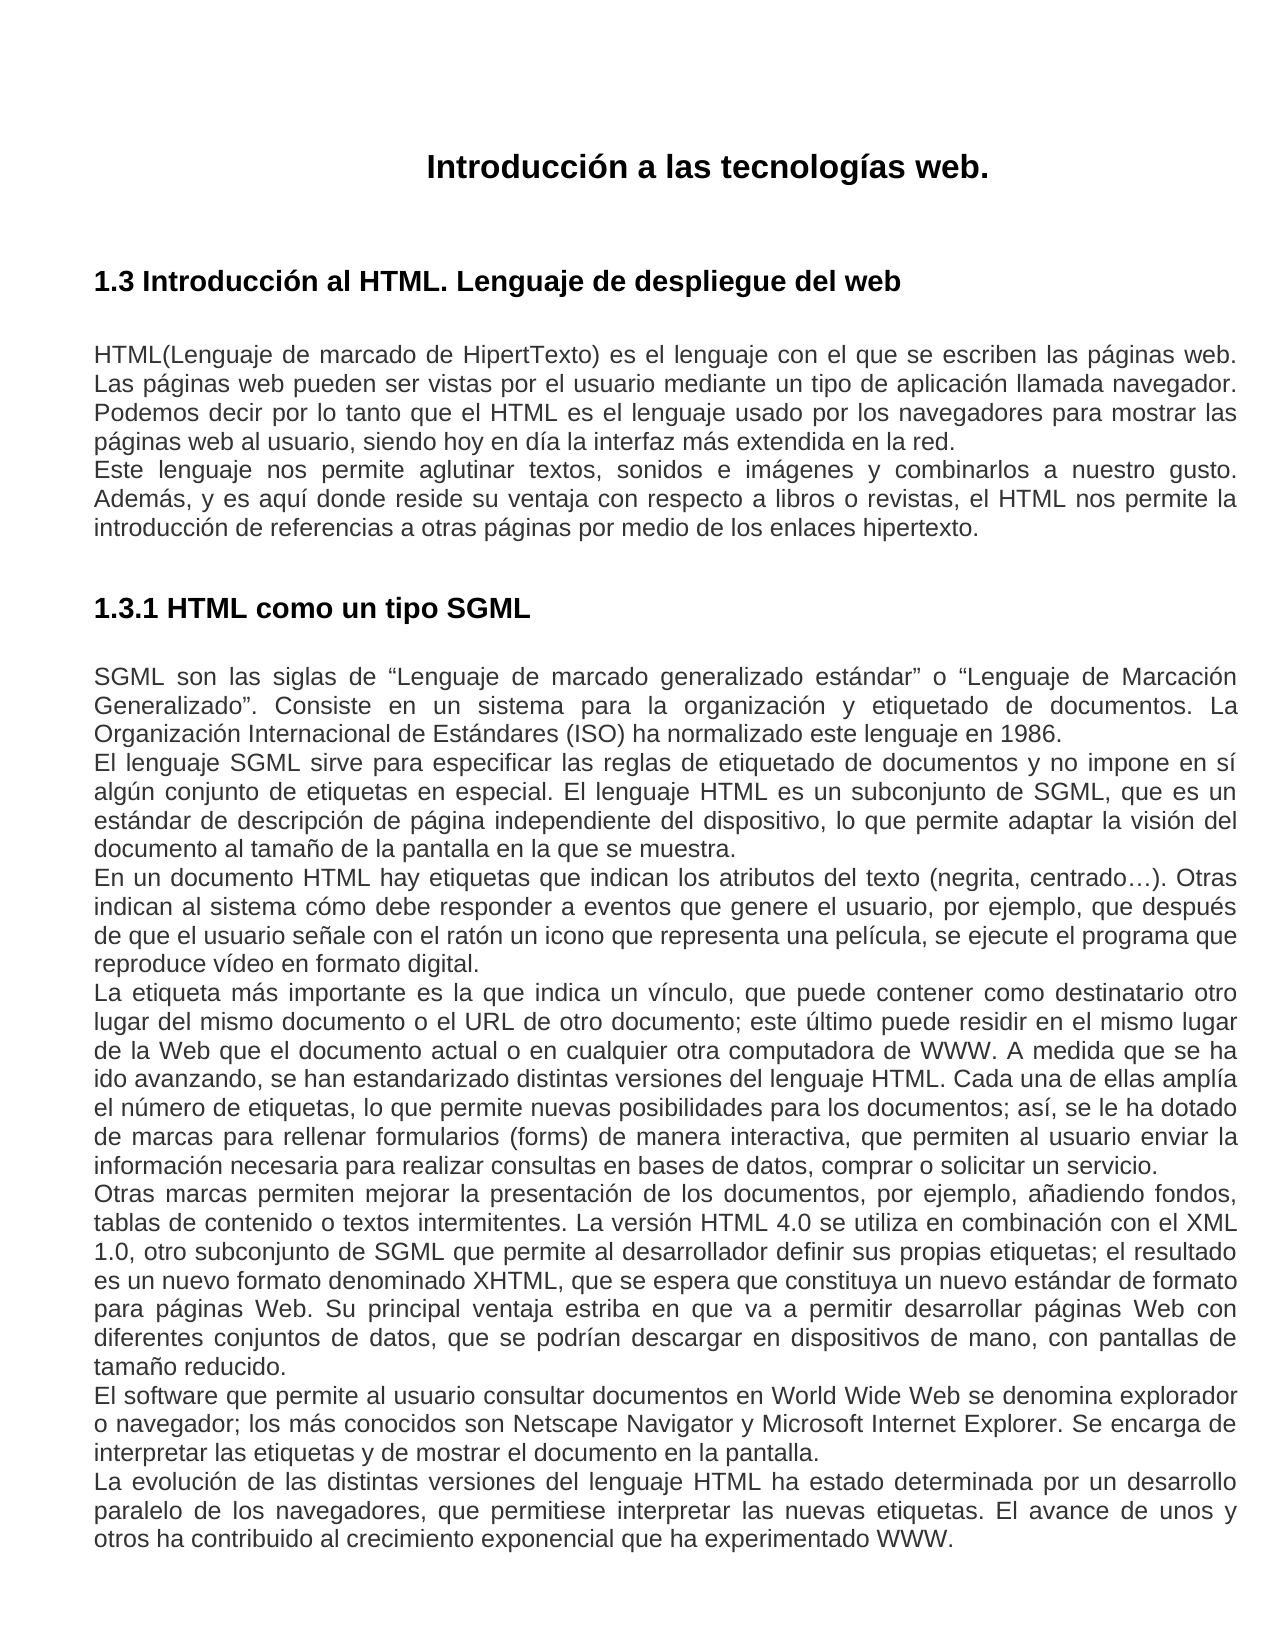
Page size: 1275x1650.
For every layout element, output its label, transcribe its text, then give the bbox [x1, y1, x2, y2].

text SGML son las siglas de “Lenguaje de marcado generalizado estándar” o “Lenguaje de Marcación Generalizado”. Consiste en un sistema para la organización y etiquetado de documentos. La Organización Internacional de Estándares (ISO) ha normalizado este lenguaje en 1986. [94, 662, 1239, 748]
subtitle 1.3.1 HTML como un tipo SGML [94, 591, 1239, 624]
subtitle 1.3 Introducción al HTML. Lenguaje de despliegue del web [94, 264, 1239, 297]
text El lenguaje SGML sirve para especificar las reglas de etiquetado de documentos y no impone en sí algún conjunto de etiquetas en especial. El lenguaje HTML es un subconjunto de SGML, que es un estándar de descripción de página independiente del dispositivo, lo que permite adaptar la visión del documento al tamaño de la pantalla en la que se muestra. [94, 748, 1239, 863]
text HTML(Lenguaje de marcado de HipertTexto) es el lenguaje con el que se escriben las páginas web. Las páginas web pueden ser vistas por el usuario mediante un tipo de aplicación llamada navegador. Podemos decir por lo tanto que el HTML es el lenguaje usado por los navegadores para mostrar las páginas web al usuario, siendo hoy en día la interfaz más extendida en la red. [94, 340, 1239, 455]
text La evolución de las distintas versiones del lenguaje HTML ha estado determinada por un desarrollo paralelo de los navegadores, que permitiese interpretar las nuevas etiquetas. El avance de unos y otros ha contribuido al crecimiento exponencial que ha experimentado WWW. [94, 1467, 1239, 1553]
text El software que permite al usuario consultar documentos en World Wide Web se denomina explorador o navegador; los más conocidos son Netscape Navigator y Microsoft Internet Explorer. Se encarga de interpretar las etiquetas y de mostrar el documento en la pantalla. [94, 1381, 1239, 1467]
text La etiqueta más importante es la que indica un vínculo, que puede contener como destinatario otro lugar del mismo documento o el URL de otro documento; este último puede residir en el mismo lugar de la Web que el documento actual o en cualquier otra computadora de WWW. A medida que se ha ido avanzando, se han estandarizado distintas versiones del lenguaje HTML. Cada una de ellas amplía el número de etiquetas, lo que permite nuevas posibilidades para los documentos; así, se le ha dotado de marcas para rellenar formularios (forms) de manera interactiva, que permiten al usuario enviar la información necesaria para realizar consultas en bases de datos, comprar o solicitar un servicio. [94, 978, 1239, 1179]
text Este lenguaje nos permite aglutinar textos, sonidos e imágenes y combinarlos a nuestro gusto. Además, y es aquí donde reside su ventaja con respecto a libros o revistas, el HTML nos permite la introducción de referencias a otras páginas por medio de los enlaces hipertexto. [94, 455, 1239, 542]
text Otras marcas permiten mejorar la presentación de los documentos, por ejemplo, añadiendo fondos, tablas de contenido o textos intermitentes. La versión HTML 4.0 se utiliza en combinación con el XML 1.0, otro subconjunto de SGML que permite al desarrollador definir sus propias etiquetas; el resultado es un nuevo formato denominado XHTML, que se espera que constituya un nuevo estándar de formato para páginas Web. Su principal ventaja estriba en que va a permitir desarrollar páginas Web con diferentes conjuntos de datos, que se podrían descargar en dispositivos de mano, con pantallas de tamaño reducido. [94, 1179, 1239, 1381]
text En un documento HTML hay etiquetas que indican los atributos del texto (negrita, centrado…). Otras indican al sistema cómo debe responder a eventos que genere el usuario, por ejemplo, que después de que el usuario señale con el ratón un icono que representa una película, se ejecute el programa que reproduce vídeo en formato digital. [94, 863, 1239, 978]
subtitle Introducción a las tecnologías web. [426, 148, 1239, 186]
